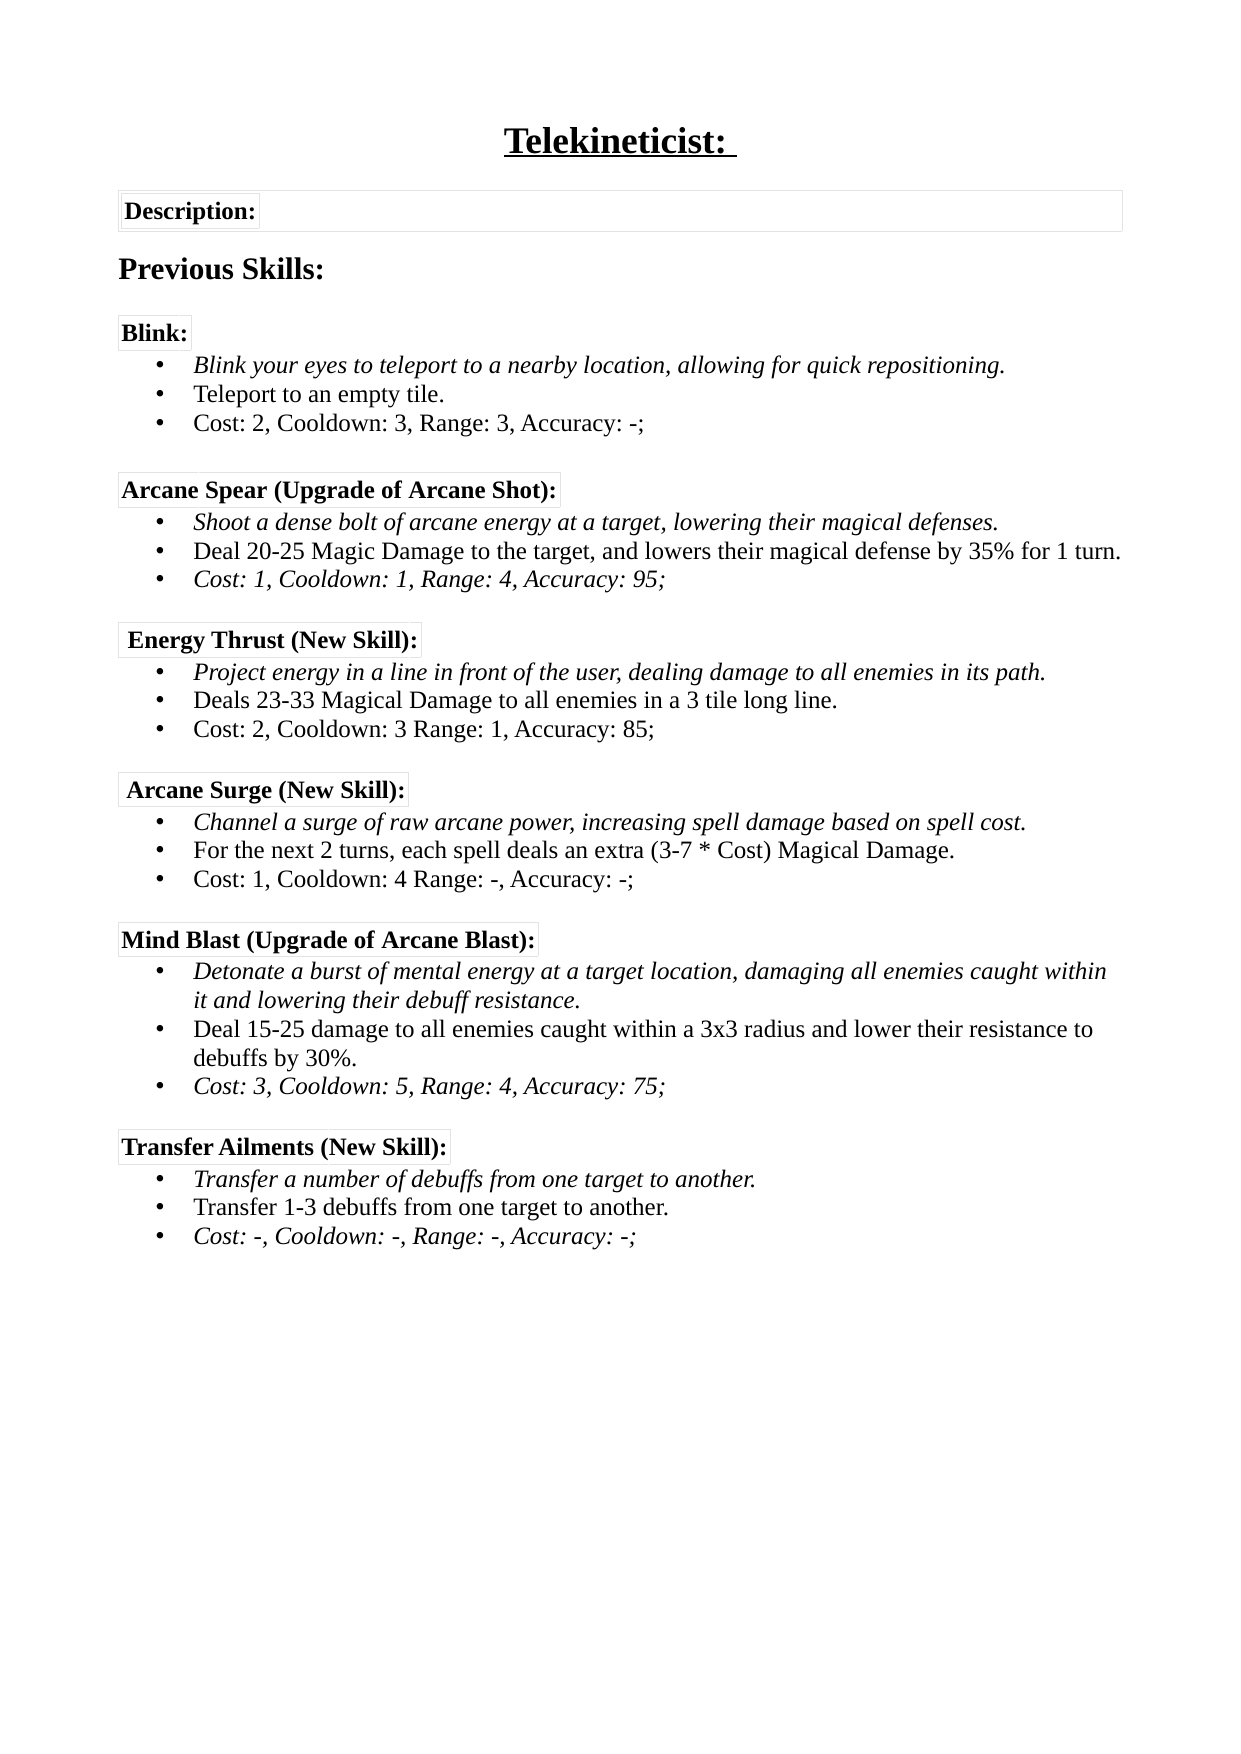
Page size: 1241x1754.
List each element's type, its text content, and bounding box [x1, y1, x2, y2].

list Teleport to an empty tile. [156, 379, 1122, 408]
text Arcane Surge (New Skill): [119, 773, 408, 806]
list Shoot a dense bolt of arcane energy at a target, lowering their magical defenses. [156, 507, 1122, 536]
text Description: [119, 191, 1122, 231]
list Deal 20-25 Magic Damage to the target, and lowers their magical defense by 35% for 1 turn. [156, 536, 1122, 564]
list Cost: 3, Cooldown: 5, Range: 4, Accuracy: 75; [156, 1071, 1122, 1100]
text Energy Thrust (New Skill): [119, 623, 421, 657]
text Transfer Ailments (New Skill): [119, 1130, 450, 1164]
text [422, 622, 1122, 657]
text Mind Blast (Upgrade of Arcane Blast): [119, 923, 538, 956]
list Blink your eyes to teleport to a nearby location, allowing for quick repositioning. [156, 350, 1122, 379]
text Telekineticist: [118, 118, 1122, 161]
list For the next 2 turns, each spell deals an extra (3-7 * Cost) Magical Damage. [156, 835, 1122, 864]
text [192, 315, 1122, 350]
text [539, 922, 1122, 956]
list Deals 23-33 Magical Damage to all enemies in a 3 tile long line. [156, 686, 1122, 714]
text Arcane Spear (Upgrade of Arcane Shot): [119, 473, 560, 507]
list Channel a surge of raw arcane power, increasing spell damage based on spell cost. [156, 807, 1122, 835]
list Deal 15-25 damage to all enemies caught within a 3x3 radius and lower their resistance to debuffs by 30%. [156, 1014, 1122, 1071]
text [451, 1129, 1122, 1164]
text Blink: [119, 316, 191, 350]
list Detonate a burst of mental energy at a target location, damaging all enemies caught within it and lowering their debuff resistance. [156, 956, 1122, 1014]
list Project energy in a line in front of the user, dealing damage to all enemies in its path. [156, 657, 1122, 686]
list Cost: -, Cooldown: -, Range: -, Accuracy: -; [156, 1221, 1122, 1250]
list Cost: 1, Cooldown: 4 Range: -, Accuracy: -; [156, 864, 1122, 893]
list Transfer a number of debuffs from one target to another. [156, 1164, 1122, 1192]
text [409, 772, 1122, 807]
text Previous Skills: [118, 251, 1122, 287]
list Transfer 1-3 debuffs from one target to another. [156, 1192, 1122, 1221]
list Cost: 1, Cooldown: 1, Range: 4, Accuracy: 95; [156, 564, 1122, 593]
list Cost: 2, Cooldown: 3 Range: 1, Accuracy: 85; [156, 714, 1122, 743]
list Cost: 2, Cooldown: 3, Range: 3, Accuracy: -; [156, 408, 1122, 436]
text [561, 472, 1122, 507]
